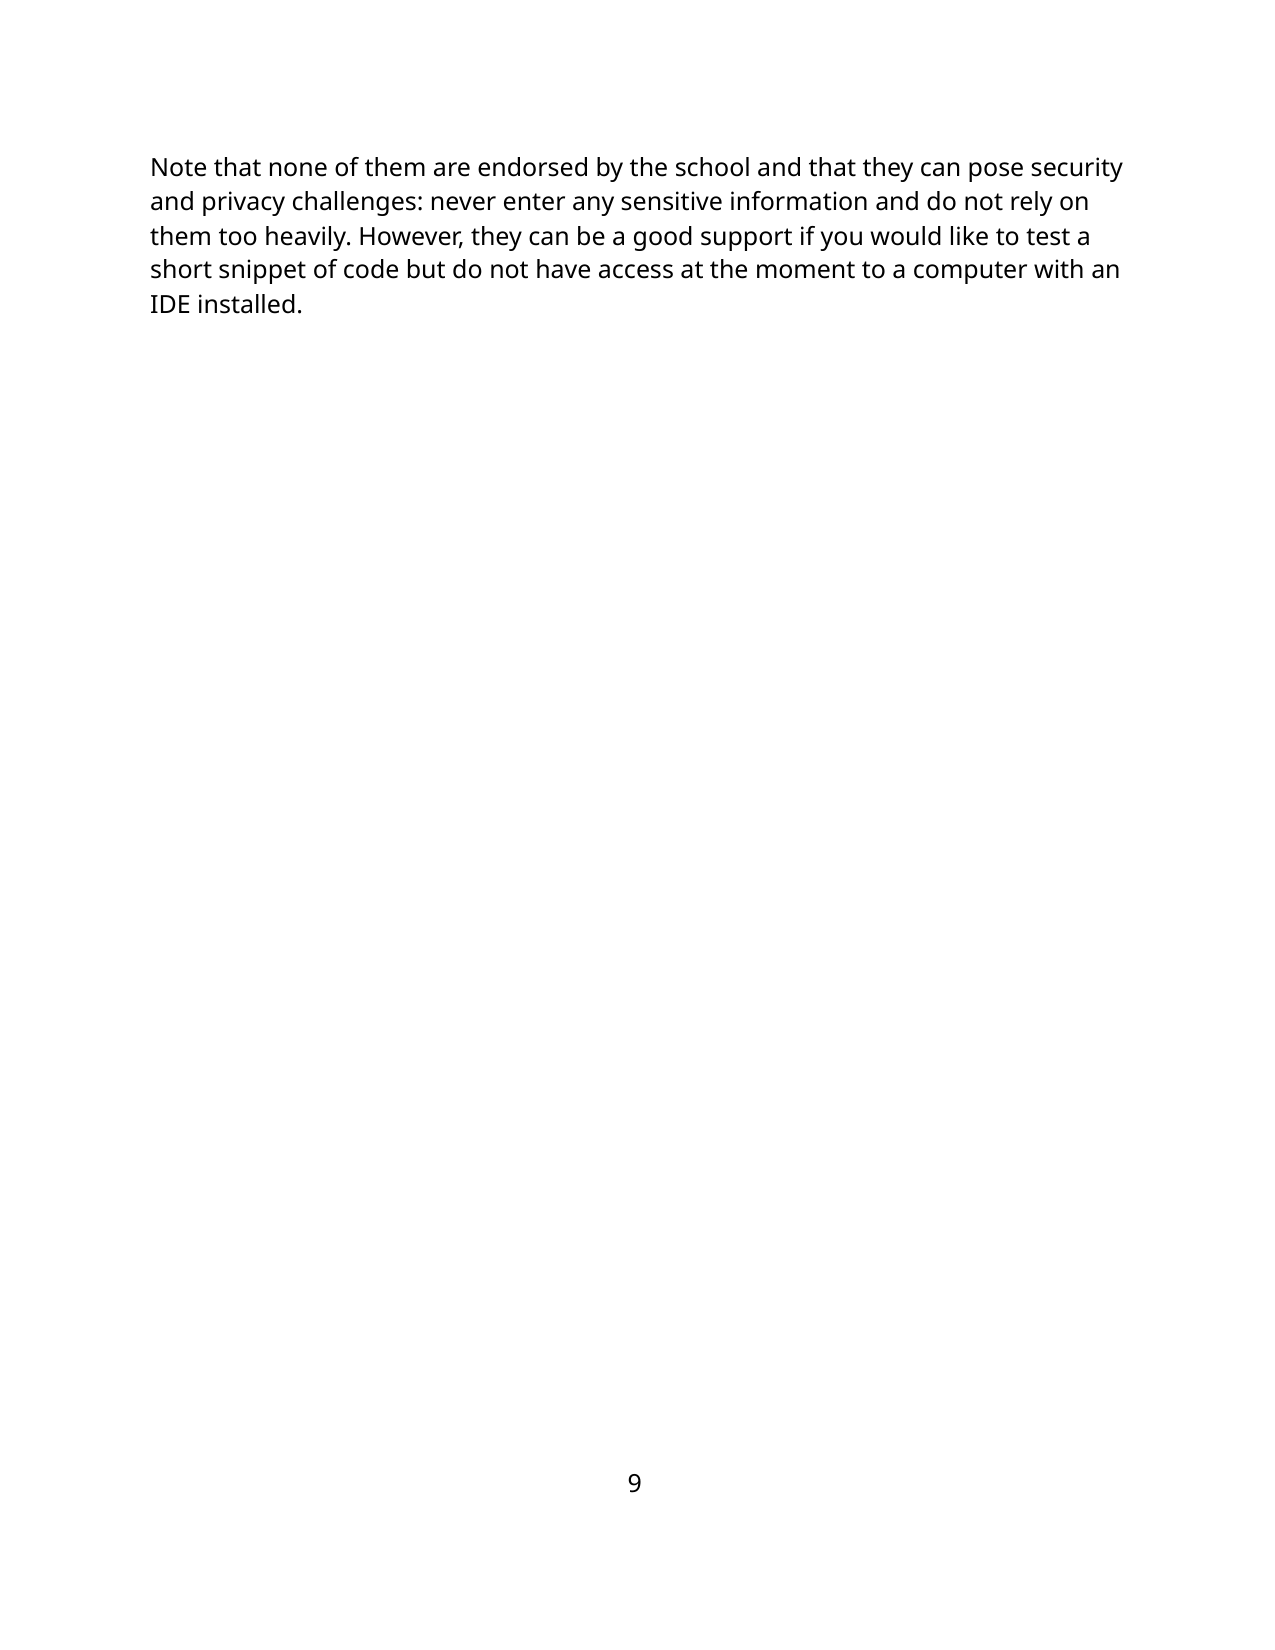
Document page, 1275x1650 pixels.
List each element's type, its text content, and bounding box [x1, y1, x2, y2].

text Note that none of them are endorsed by the school and that they can pose security and privacy challenges: never enter any sensitive information and do not rely on them too heavily. However, they can be a good support if you would like to test a short snippet of code but do not have access at the moment to a computer with an IDE installed. [150, 150, 1125, 320]
